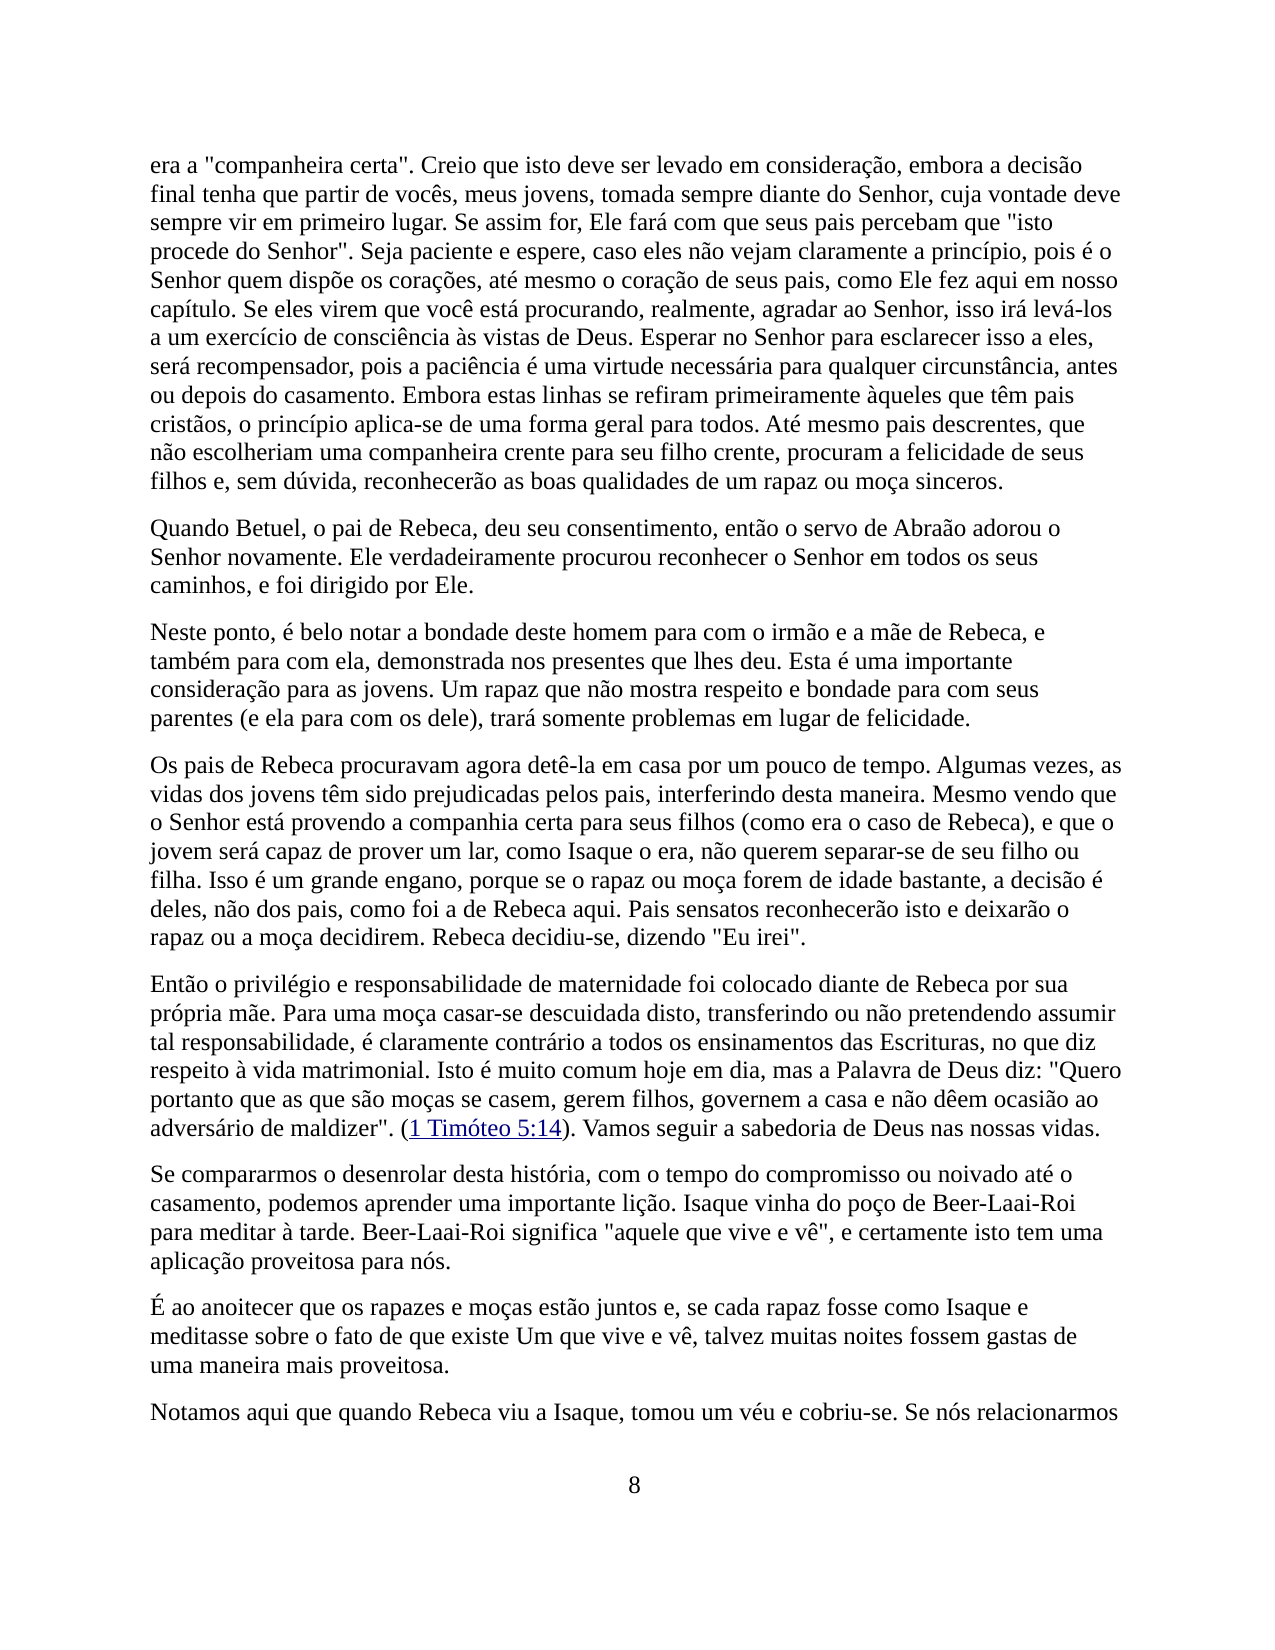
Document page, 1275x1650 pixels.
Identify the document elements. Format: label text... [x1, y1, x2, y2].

text Quando Betuel, o pai de Rebeca, deu seu consentimento, então o servo de Abraão adorou o Senhor novamente. Ele verdadeiramente procurou reconhecer o Senhor em todos os seus caminhos, e foi dirigido por Ele. [150, 513, 1125, 599]
text era a "companheira certa". Creio que isto deve ser levado em consideração, embora a decisão final tenha que partir de vocês, meus jovens, tomada sempre diante do Senhor, cuja vontade deve sempre vir em primeiro lugar. Se assim for, Ele fará com que seus pais percebam que "isto procede do Senhor". Seja paciente e espere, caso eles não vejam claramente a princípio, pois é o Senhor quem dispõe os corações, até mesmo o coração de seus pais, como Ele fez aqui em nosso capítulo. Se eles virem que você está procurando, realmente, agradar ao Senhor, isso irá levá-los a um exercício de consciência às vistas de Deus. Esperar no Senhor para esclarecer isso a eles, será recompensador, pois a paciência é uma virtude necessária para qualquer circunstância, antes ou depois do casamento. Embora estas linhas se refiram primeiramente àqueles que têm pais cristãos, o princípio aplica-se de uma forma geral para todos. Até mesmo pais descrentes, que não escolheriam uma companheira crente para seu filho crente, procuram a felicidade de seus filhos e, sem dúvida, reconhecerão as boas qualidades de um rapaz ou moça sinceros. [150, 150, 1125, 495]
text Os pais de Rebeca procuravam agora detê-la em casa por um pouco de tempo. Algumas vezes, as vidas dos jovens têm sido prejudicadas pelos pais, interferindo desta maneira. Mesmo vendo que o Senhor está provendo a companhia certa para seus filhos (como era o caso de Rebeca), e que o jovem será capaz de prover um lar, como Isaque o era, não querem separar-se de seu filho ou filha. Isso é um grande engano, porque se o rapaz ou moça forem de idade bastante, a decisão é deles, não dos pais, como foi a de Rebeca aqui. Pais sensatos reconhecerão isto e deixarão o rapaz ou a moça decidirem. Rebeca decidiu-se, dizendo "Eu irei". [150, 750, 1125, 951]
text Notamos aqui que quando Rebeca viu a Isaque, tomou um véu e cobriu-se. Se nós relacionarmos [150, 1397, 1125, 1425]
text Neste ponto, é belo notar a bondade deste homem para com o irmão e a mãe de Rebeca, e também para com ela, demonstrada nos presentes que lhes deu. Esta é uma importante consideração para as jovens. Um rapaz que não mostra respeito e bondade para com seus parentes (e ela para com os dele), trará somente problemas em lugar de felicidade. [150, 617, 1125, 732]
text Se compararmos o desenrolar desta história, com o tempo do compromisso ou noivado até o casamento, podemos aprender uma importante lição. Isaque vinha do poço de Beer-Laai-Roi para meditar à tarde. Beer-Laai-Roi significa "aquele que vive e vê", e certamente isto tem uma aplicação proveitosa para nós. [150, 1159, 1125, 1274]
text Então o privilégio e responsabilidade de maternidade foi colocado diante de Rebeca por sua própria mãe. Para uma moça casar-se descuidada disto, transferindo ou não pretendendo assumir tal responsabilidade, é claramente contrário a todos os ensinamentos das Escrituras, no que diz respeito à vida matrimonial. Isto é muito comum hoje em dia, mas a Palavra de Deus diz: "Quero portanto que as que são moças se casem, gerem filhos, governem a casa e não dêem ocasião ao adversário de maldizer". (1 Timóteo 5:14). Vamos seguir a sabedoria de Deus nas nossas vidas. [150, 969, 1125, 1142]
text É ao anoitecer que os rapazes e moças estão juntos e, se cada rapaz fosse como Isaque e meditasse sobre o fato de que existe Um que vive e vê, talvez muitas noites fossem gastas de uma maneira mais proveitosa. [150, 1292, 1125, 1379]
